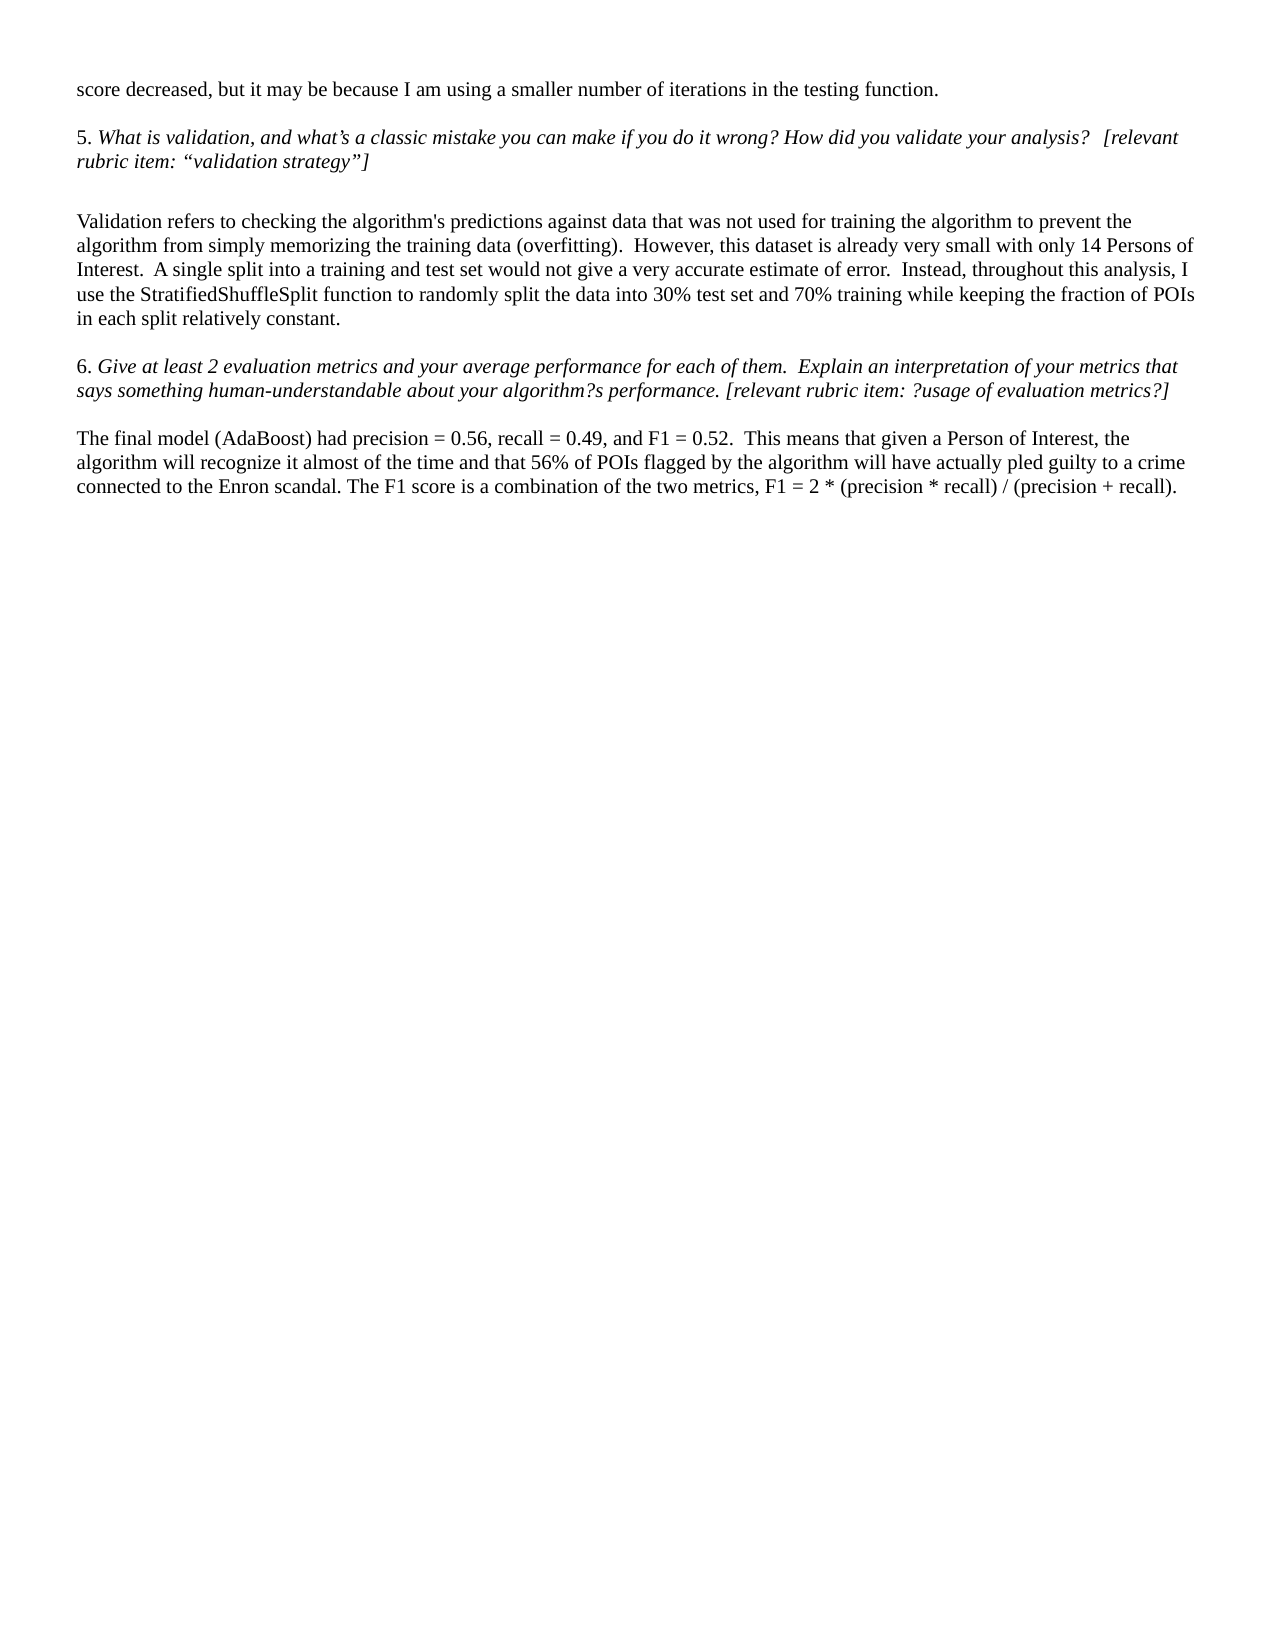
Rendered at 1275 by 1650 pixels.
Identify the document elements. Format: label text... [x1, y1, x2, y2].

text Validation refers to checking the algorithm's predictions against data that was not used for training the algorithm to prevent the algorithm from simply memorizing the training data (overfitting). However, this dataset is already very small with only 14 Persons of Interest. A single split into a training and test set would not give a very accurate estimate of error. Instead, throughout this analysis, I use the StratifiedShuffleSplit function to randomly split the data into 30% test set and 70% training while keeping the fraction of POIs in each split relatively constant. [76, 209, 1198, 329]
text 5. What is validation, and what’s a classic mistake you can make if you do it wrong? How did you validate your analysis? [relevant rubric item: “validation strategy”] [76, 124, 1198, 173]
text The final model (AdaBoost) had precision = 0.56, recall = 0.49, and F1 = 0.52. This means that given a Person of Interest, the algorithm will recognize it almost of the time and that 56% of POIs flagged by the algorithm will have actually pled guilty to a crime connected to the Enron scandal. The F1 score is a combination of the two metrics, F1 = 2 * (precision * recall) / (precision + recall). [76, 426, 1198, 498]
text 6. Give at least 2 evaluation metrics and your average performance for each of them. Explain an interpretation of your metrics that says something human-understandable about your algorithm?s performance. [relevant rubric item: ?usage of evaluation metrics?] [76, 354, 1198, 402]
text score decreased, but it may be because I am using a smaller number of iterations in the testing function. [76, 76, 1198, 101]
